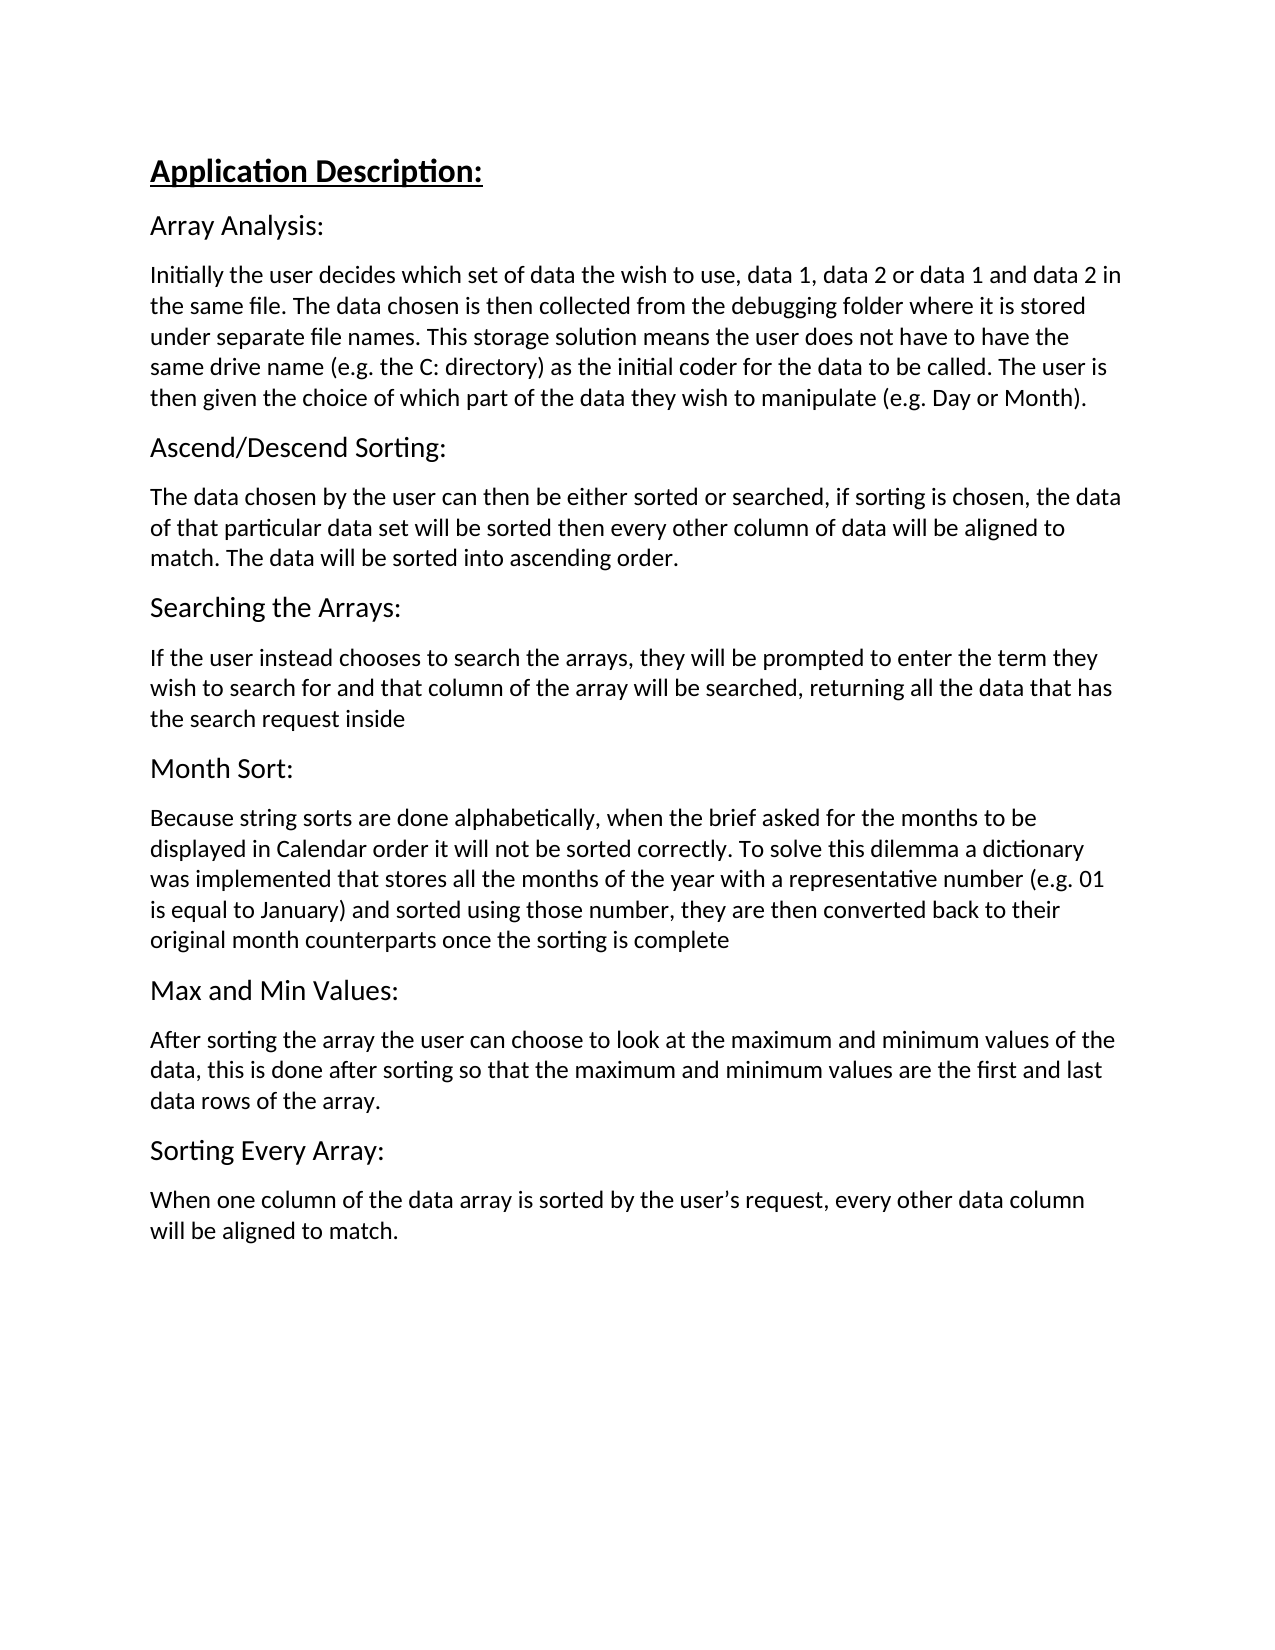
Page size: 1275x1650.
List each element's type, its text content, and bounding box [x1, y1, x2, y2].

text Sorting Every Array: [150, 1132, 1125, 1168]
text Searching the Arrays: [150, 589, 1125, 625]
text Max and Min Values: [150, 972, 1125, 1007]
text When one column of the data array is sorted by the user’s request, every other data column will be aligned to match. [150, 1184, 1125, 1245]
text Initially the user decides which set of data the wish to use, data 1, data 2 or data 1 and data 2 in the same file. The data chosen is then collected from the debugging folder where it is stored under separate file names. This storage solution means the user does not have to have the same drive name (e.g. the C: directory) as the initial coder for the data to be called. The user is then given the choice of which part of the data they wish to manipulate (e.g. Day or Month). [150, 260, 1125, 412]
text Ascend/Descend Sorting: [150, 429, 1125, 464]
text The data chosen by the user can then be either sorted or searched, if sorting is chosen, the data of that particular data set will be sorted then every other column of data will be aligned to match. The data will be sorted into ascending order. [150, 481, 1125, 573]
text If the user instead chooses to search the arrays, they will be prompted to enter the term they wish to search for and that column of the array will be searched, returning all the data that has the search request inside [150, 642, 1125, 733]
text Application Description: [150, 150, 1125, 191]
text Because string sorts are done alphabetically, when the brief asked for the months to be displayed in Calendar order it will not be sorted correctly. To solve this dilemma a dictionary was implemented that stores all the months of the year with a representative number (e.g. 01 is equal to January) and sorted using those number, they are then converted back to their original month counterparts once the sorting is complete [150, 802, 1125, 955]
text Month Sort: [150, 750, 1125, 786]
text Array Analysis: [150, 207, 1125, 243]
text After sorting the array the user can choose to look at the maximum and minimum values of the data, this is done after sorting so that the maximum and minimum values are the first and last data rows of the array. [150, 1024, 1125, 1115]
